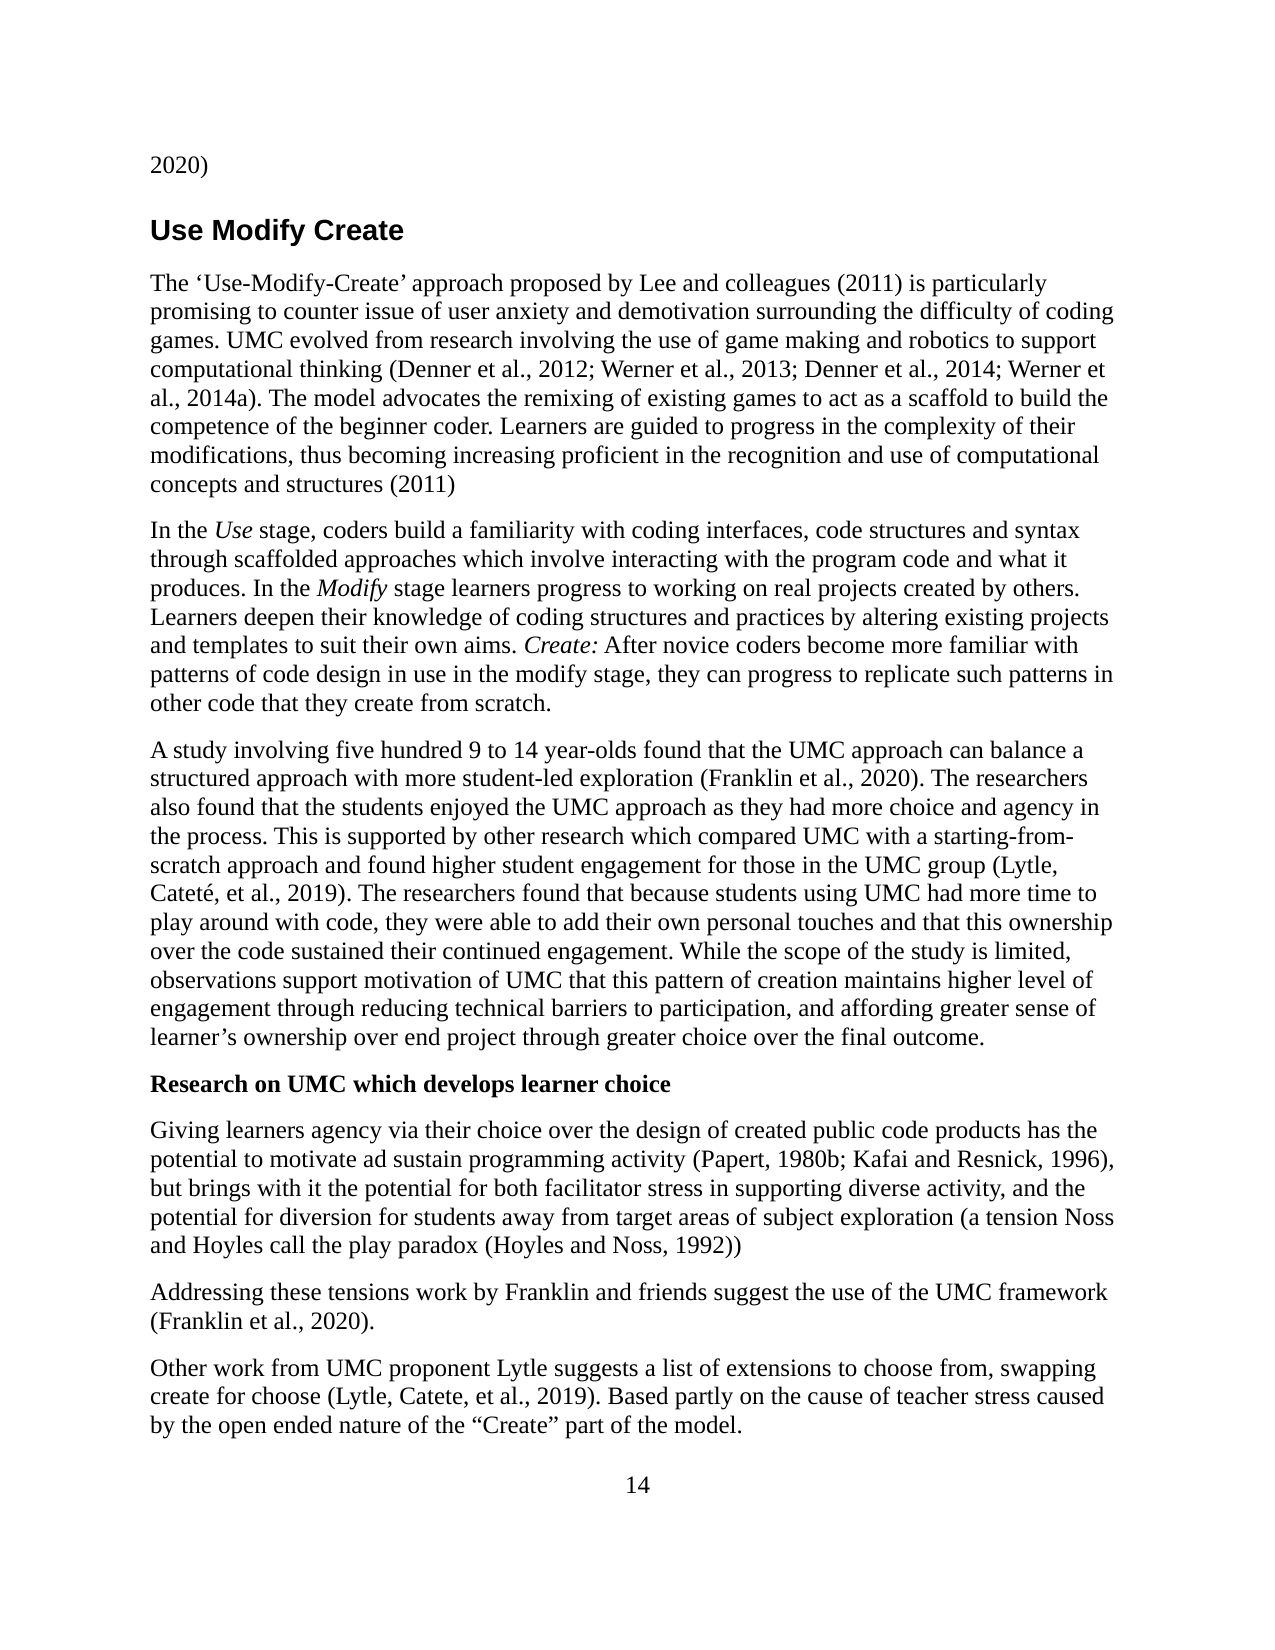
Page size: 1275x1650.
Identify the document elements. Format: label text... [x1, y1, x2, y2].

text In the Use stage, coders build a familiarity with coding interfaces, code structures and syntax through scaffolded approaches which involve interacting with the program code and what it produces. In the Modify stage learners progress to working on real projects created by others. Learners deepen their knowledge of coding structures and practices by altering existing projects and templates to suit their own aims. Create: After novice coders become more familiar with patterns of code design in use in the modify stage, they can progress to replicate such patterns in other code that they create from scratch. [150, 516, 1125, 717]
text Addressing these tensions work by Franklin and friends suggest the use of the UMC framework (Franklin et al., 2020). [150, 1277, 1125, 1335]
text The ‘Use-Modify-Create’ approach proposed by Lee and colleagues (2011) is particularly promising to counter issue of user anxiety and demotivation surrounding the difficulty of coding games. UMC evolved from research involving the use of game making and robotics to support computational thinking (Denner et al., 2012; Werner et al., 2013; Denner et al., 2014; Werner et al., 2014a). The model advocates the remixing of existing games to act as a scaffold to build the competence of the beginner coder. Learners are guided to progress in the complexity of their modifications, thus becoming increasing proficient in the recognition and use of computational concepts and structures (2011) [150, 268, 1125, 498]
text A study involving five hundred 9 to 14 year-olds found that the UMC approach can balance a structured approach with more student-led exploration (Franklin et al., 2020). The researchers also found that the students enjoyed the UMC approach as they had more choice and agency in the process. This is supported by other research which compared UMC with a starting-from-scratch approach and found higher student engagement for those in the UMC group (Lytle, Cateté, et al., 2019). The researchers found that because students using UMC had more time to play around with code, they were able to add their own personal touches and that this ownership over the code sustained their continued engagement. While the scope of the study is limited, observations support motivation of UMC that this pattern of creation maintains higher level of engagement through reducing technical barriers to participation, and affording greater sense of learner’s ownership over end project through greater choice over the final outcome. [150, 735, 1125, 1051]
text 2020) [150, 150, 1125, 179]
text Research on UMC which develops learner choice [150, 1069, 1125, 1098]
text Giving learners agency via their choice over the design of created public code products has the potential to motivate ad sustain programming activity (Papert, 1980b; Kafai and Resnick, 1996), but brings with it the potential for both facilitator stress in supporting diverse activity, and the potential for diversion for students away from target areas of subject exploration (a tension Noss and Hoyles call the play paradox (Hoyles and Noss, 1992)) [150, 1116, 1125, 1259]
subtitle Use Modify Create [150, 213, 1125, 246]
text Other work from UMC proponent Lytle suggests a list of extensions to choose from, swapping create for choose (Lytle, Catete, et al., 2019). Based partly on the cause of teacher stress caused by the open ended nature of the “Create” part of the model. [150, 1353, 1125, 1439]
